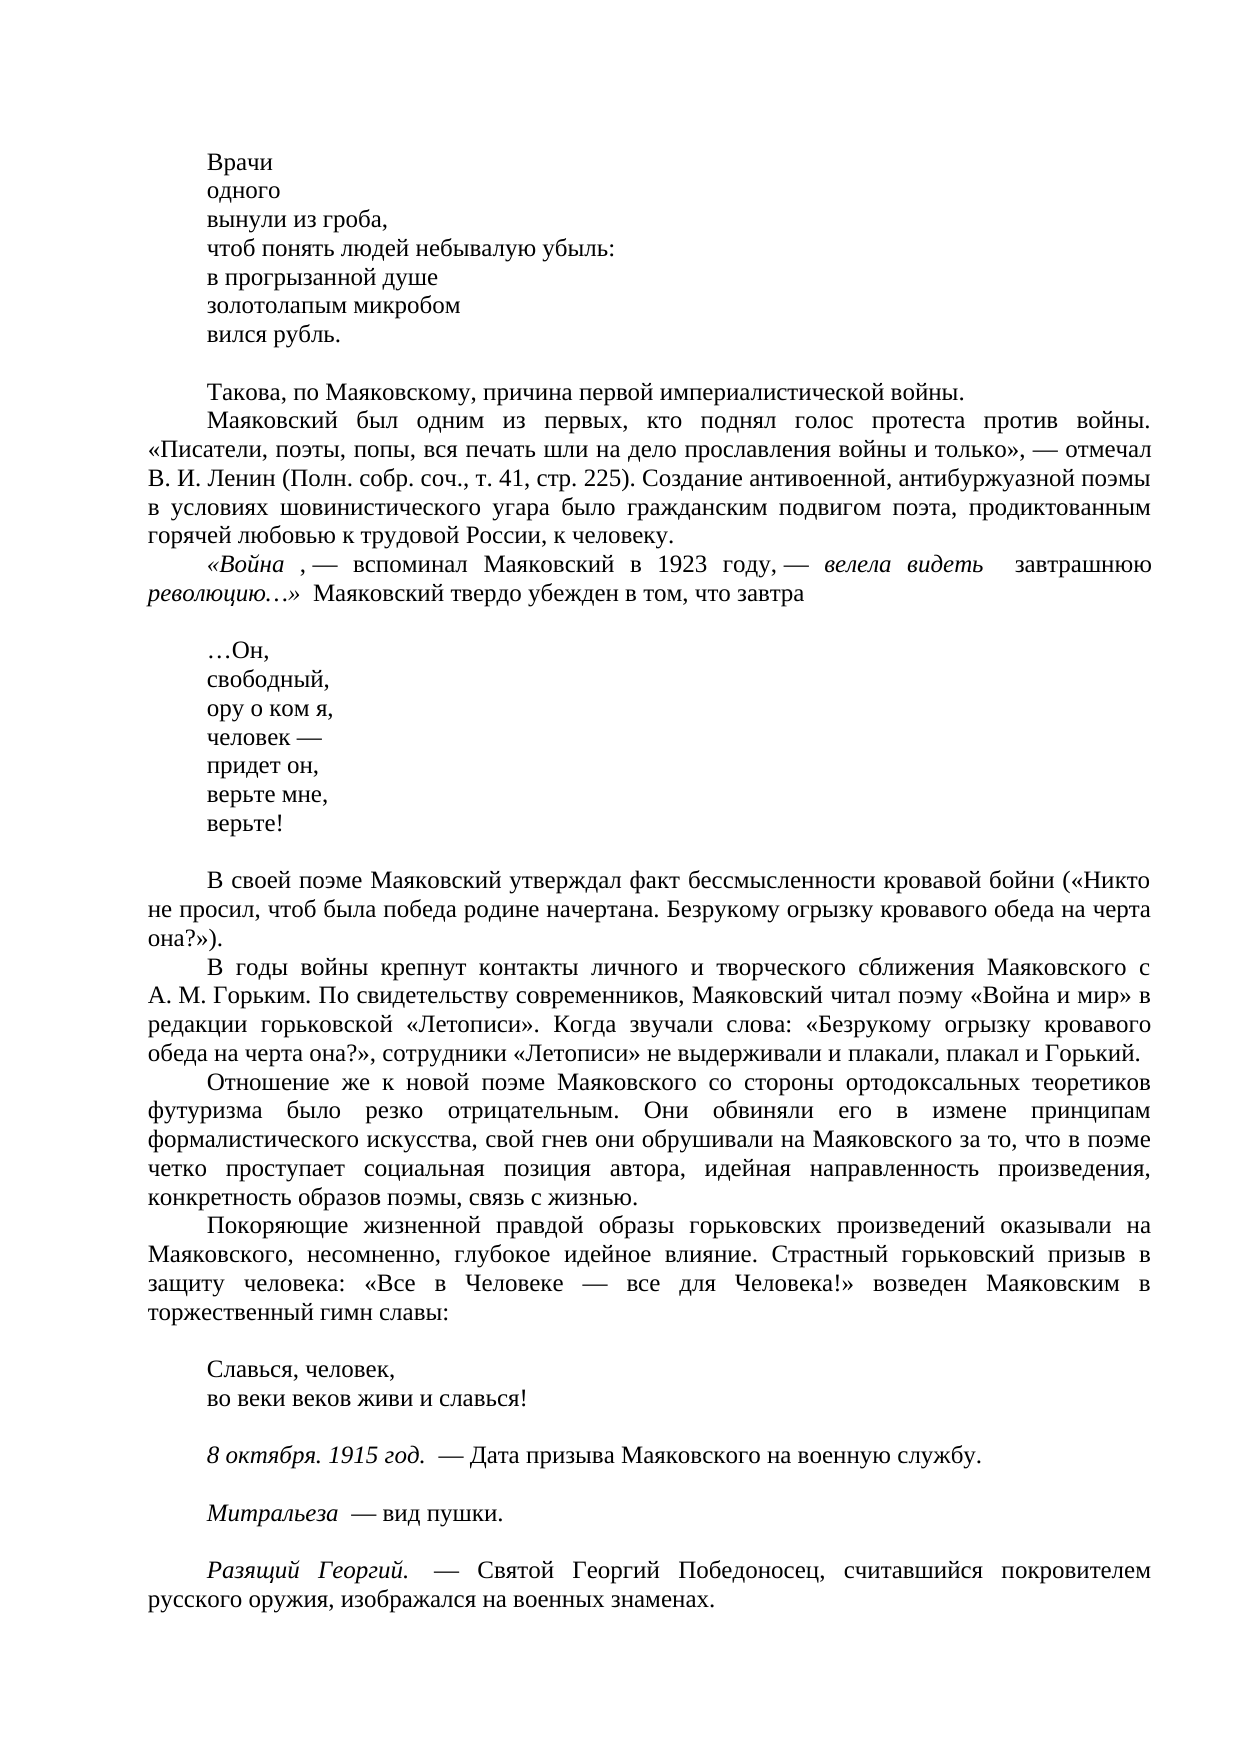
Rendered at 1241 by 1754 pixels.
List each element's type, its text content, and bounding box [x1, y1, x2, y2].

text Славься, человек, [148, 1354, 1152, 1383]
text чтоб понять людей небывалую убыль: [148, 233, 1152, 262]
text «Война , — вспоминал Маяковский в 1923 году, — велела видеть завтрашнюю революцию…» Маяковский твердо убежден в том, что завтра [148, 549, 1152, 607]
text человек — [148, 722, 1152, 751]
text свободный, [148, 664, 1152, 693]
text вынули из гроба, [148, 204, 1152, 233]
text Отношение же к новой поэме Маяковского со стороны ортодоксальных теоретиков футуризма было резко отрицательным. Они обвиняли его в измене принципам формалистического искусства, свой гнев они обрушивали на Маяковского за то, что в поэме четко проступает социальная позиция автора, идейная направленность произведения, конкретность образов поэмы, связь с жизнью. [148, 1067, 1152, 1211]
text золотолапым микробом [148, 291, 1152, 319]
text Митральеза — вид пушки. [148, 1498, 1152, 1527]
text ору о ком я, [148, 693, 1152, 722]
text …Он, [148, 636, 1152, 664]
text в прогрызанной душе [148, 262, 1152, 291]
text Маяковский был одним из первых, кто поднял голос протеста против войны. «Писатели, поэты, попы, вся печать шли на дело прославления войны и только», — отмечал В. И. Ленин (Полн. собр. соч., т. 41, стр. 225). Создание антивоенной, антибуржуазной поэмы в условиях шовинистического угара было гражданским подвигом поэта, продиктованным горячей любовью к трудовой России, к человеку. [148, 406, 1152, 549]
text во веки веков живи и славься! [148, 1383, 1152, 1412]
text вился рубль. [148, 319, 1152, 348]
text придет он, [148, 751, 1152, 779]
text верьте мне, [148, 779, 1152, 808]
text верьте! [148, 808, 1152, 837]
text Разящий Георгий. — Святой Георгий Победоносец, считавшийся покровителем русского оружия, изображался на военных знаменах. [148, 1556, 1152, 1613]
text Врачи [148, 147, 1152, 176]
text 8 октября. 1915 год. — Дата призыва Маяковского на военную службу. [148, 1441, 1152, 1469]
text одного [148, 176, 1152, 204]
text В годы войны крепнут контакты личного и творческого сближения Маяковского с А. М. Горьким. По свидетельству современников, Маяковский читал поэму «Война и мир» в редакции горьковской «Летописи». Когда звучали слова: «Безрукому огрызку кровавого обеда на черта она?», сотрудники «Летописи» не выдерживали и плакали, плакал и Горький. [148, 952, 1152, 1067]
text В своей поэме Маяковский утверждал факт бессмысленности кровавой бойни («Никто не просил, чтоб была победа родине начертана. Безрукому огрызку кровавого обеда на черта она?»). [148, 866, 1152, 952]
text Такова, по Маяковскому, причина первой империалистической войны. [148, 377, 1152, 406]
text Покоряющие жизненной правдой образы горьковских произведений оказывали на Маяковского, несомненно, глубокое идейное влияние. Страстный горьковский призыв в защиту человека: «Все в Человеке — все для Человека!» возведен Маяковским в торжественный гимн славы: [148, 1211, 1152, 1326]
